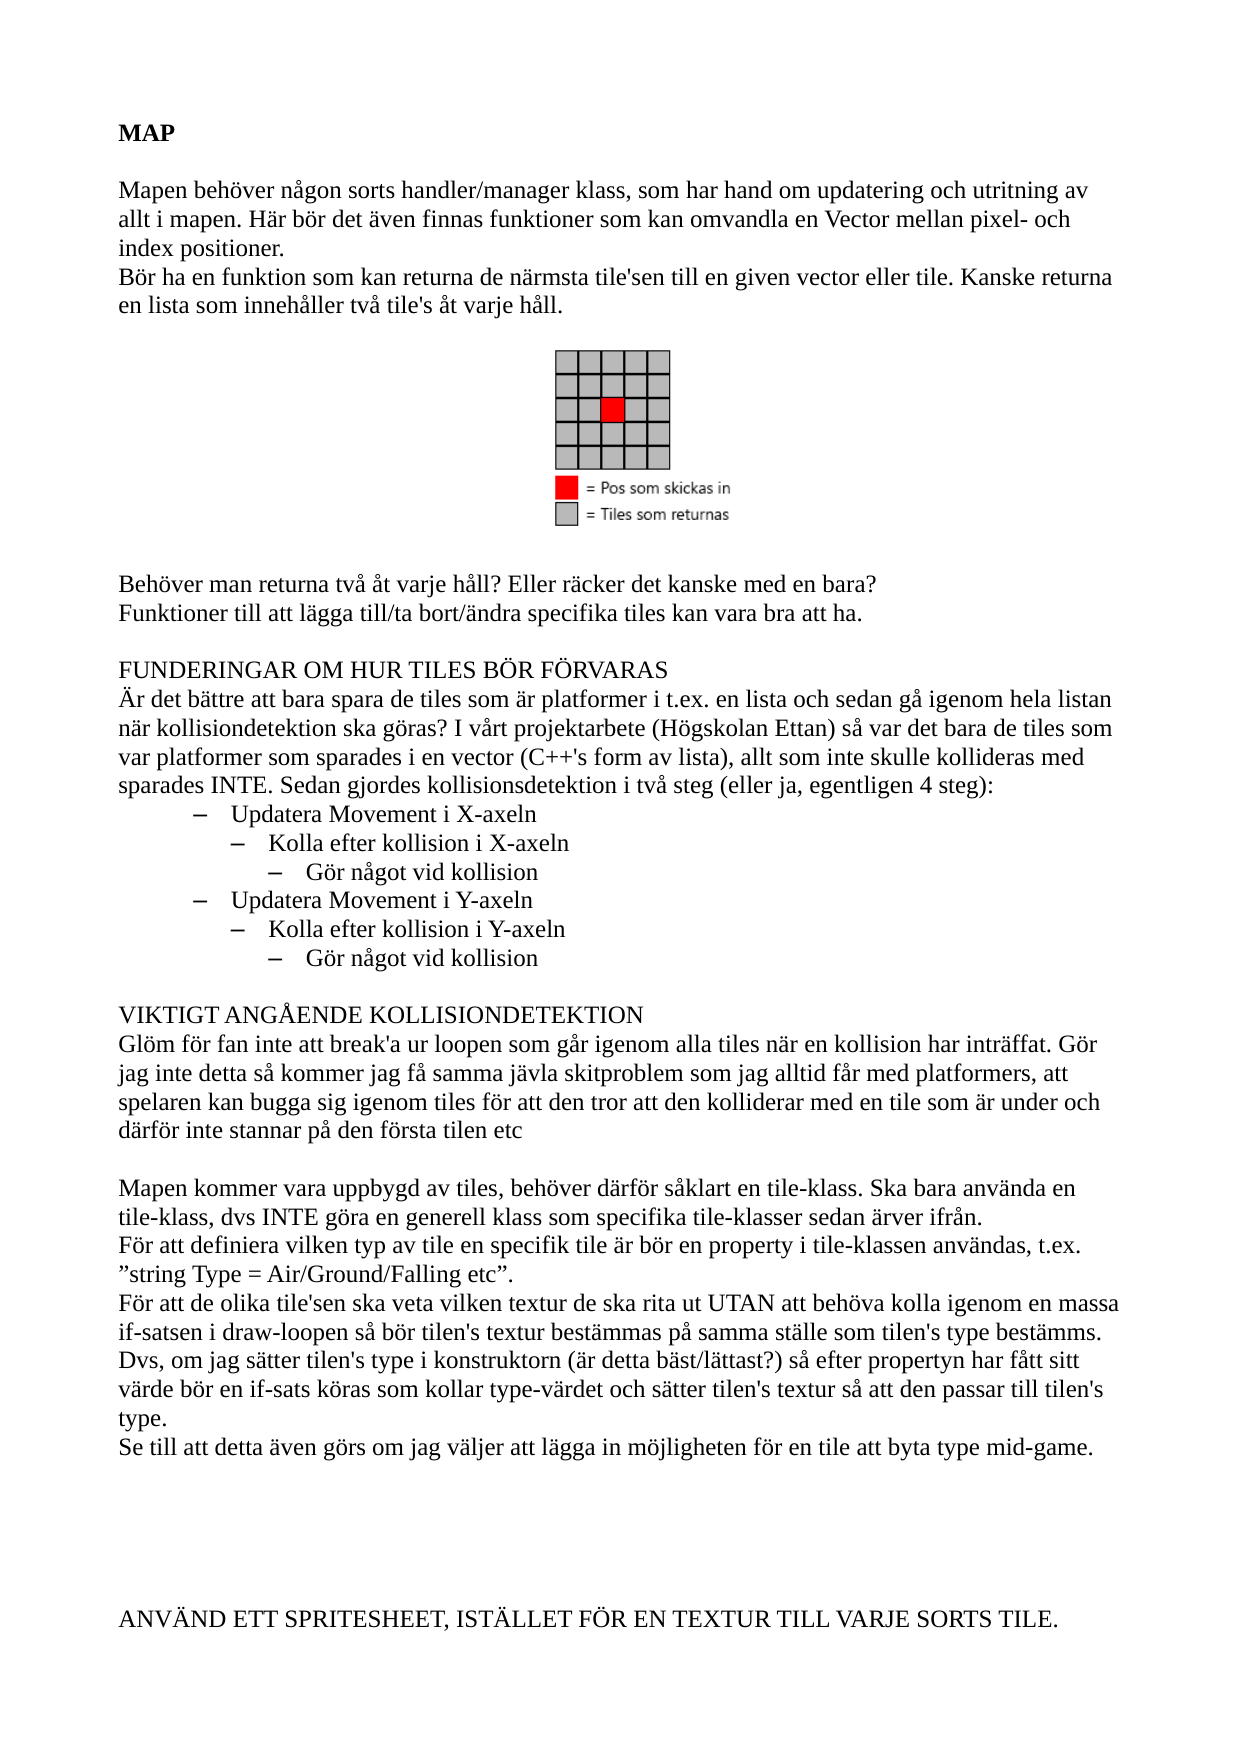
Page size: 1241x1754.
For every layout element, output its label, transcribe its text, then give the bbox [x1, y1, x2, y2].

text Mapen behöver någon sorts handler/manager klass, som har hand om updatering och utritning av allt i mapen. Här bör det även finnas funktioner som kan omvandla en Vector mellan pixel- och index positioner. [118, 176, 1122, 262]
list Kolla efter kollision i X-axeln [231, 828, 1122, 857]
text För att definiera vilken typ av tile en specifik tile är bör en property i tile-klassen användas, t.ex. ”string Type = Air/Ground/Falling etc”. [118, 1230, 1122, 1288]
list Gör något vid kollision [268, 857, 1122, 885]
list Gör något vid kollision [268, 943, 1122, 972]
list Updatera Movement i Y-axeln [193, 885, 1122, 914]
text Mapen kommer vara uppbygd av tiles, behöver därför såklart en tile-klass. Ska bara använda en tile-klass, dvs INTE göra en generell klass som specifika tile-klasser sedan ärver ifrån. [118, 1173, 1122, 1230]
text Är det bättre att bara spara de tiles som är platformer i t.ex. en lista och sedan gå igenom hela listan när kollisiondetektion ska göras? I vårt projektarbete (Högskolan Ettan) så var det bara de tiles som var platformer som sparades i en vector (C++'s form av lista), allt som inte skulle kollideras med sparades INTE. Sedan gjordes kollisionsdetektion i två steg (eller ja, egentligen 4 steg): [118, 684, 1122, 799]
text För att de olika tile'sen ska veta vilken textur de ska rita ut UTAN att behöva kolla igenom en massa if-satsen i draw-loopen så bör tilen's textur bestämmas på samma ställe som tilen's type bestämms. [118, 1288, 1122, 1345]
text Se till att detta även görs om jag väljer att lägga in möjligheten för en tile att byta type mid-game. [118, 1432, 1122, 1460]
text FUNDERINGAR OM HUR TILES BÖR FÖRVARAS [118, 655, 1122, 684]
text Glöm för fan inte att break'a ur loopen som går igenom alla tiles när en kollision har inträffat. Gör jag inte detta så kommer jag få samma jävla skitproblem som jag alltid får med platformers, att spelaren kan bugga sig igenom tiles för att den tror att den kolliderar med en tile som är under och därför inte stannar på den första tilen etc [118, 1029, 1122, 1144]
text Dvs, om jag sätter tilen's type i konstruktorn (är detta bäst/lättast?) så efter propertyn har fått sitt värde bör en if-sats köras som kollar type-värdet och sätter tilen's textur så att den passar till tilen's type. [118, 1345, 1122, 1432]
text Bör ha en funktion som kan returna de närmsta tile'sen till en given vector eller tile. Kanske returna en lista som innehåller två tile's åt varje håll. [118, 262, 1122, 319]
text MAP [118, 118, 1122, 147]
text Funktioner till att lägga till/ta bort/ändra specifika tiles kan vara bra att ha. [118, 598, 1122, 627]
list Updatera Movement i X-axeln [193, 799, 1122, 828]
text Behöver man returna två åt varje håll? Eller räcker det kanske med en bara? [118, 319, 1122, 598]
text VIKTIGT ANGÅENDE KOLLISIONDETEKTION [118, 1000, 1122, 1029]
list Kolla efter kollision i Y-axeln [231, 914, 1122, 943]
text ANVÄND ETT SPRITESHEET, ISTÄLLET FÖR EN TEXTUR TILL VARJE SORTS TILE. [118, 1604, 1122, 1633]
picture [530, 330, 760, 569]
